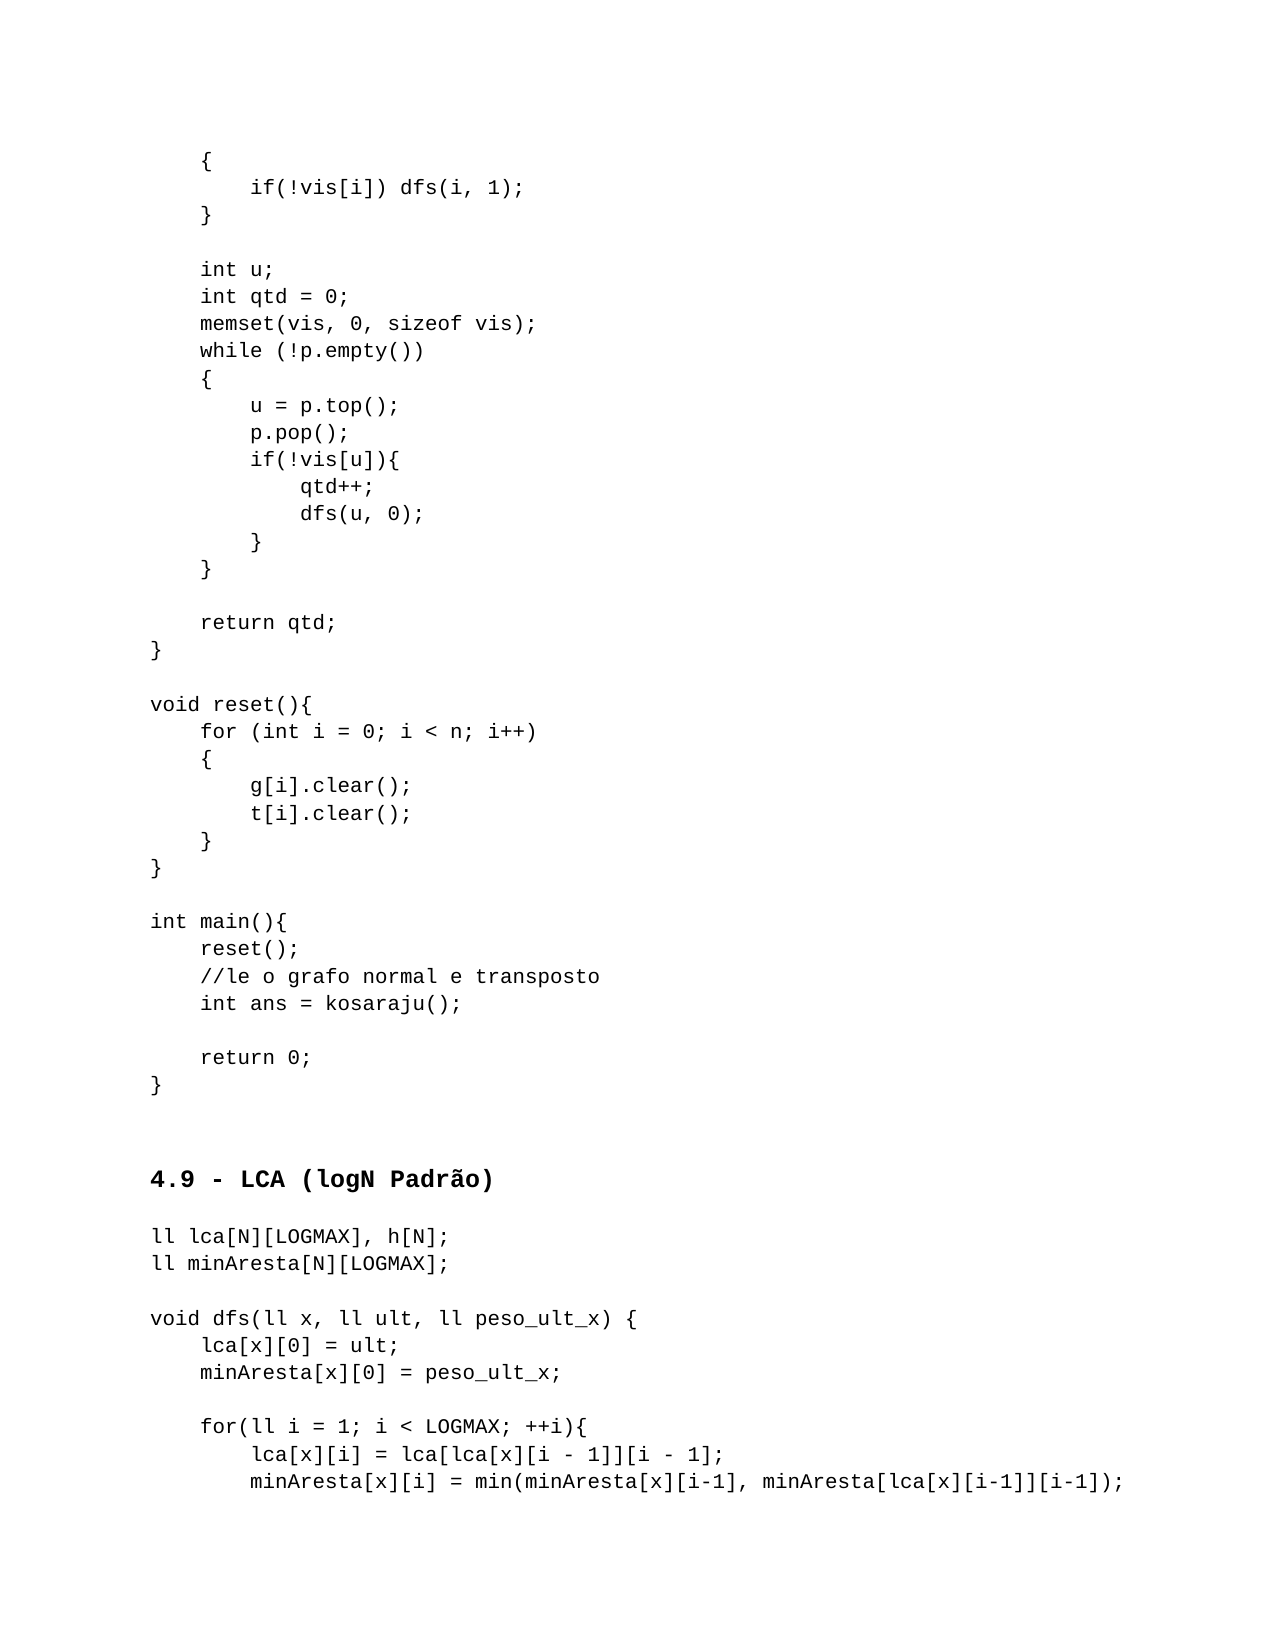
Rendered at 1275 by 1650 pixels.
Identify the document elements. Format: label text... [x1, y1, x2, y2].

text } [150, 830, 1125, 853]
text //le o grafo normal e transposto [150, 966, 1125, 989]
text int main(){ [150, 911, 1125, 935]
text while (!p.empty()) [150, 340, 1125, 364]
text int qtd = 0; [150, 286, 1125, 309]
text for(ll i = 1; i < LOGMAX; ++i){ [150, 1417, 1125, 1440]
text if(!vis[u]){ [150, 449, 1125, 473]
text g[i].clear(); [150, 775, 1125, 799]
text memset(vis, 0, sizeof vis); [150, 313, 1125, 337]
text ll lca[N][LOGMAX], h[N]; [150, 1226, 1125, 1250]
text void reset(){ [150, 694, 1125, 717]
text int u; [150, 259, 1125, 282]
text minAresta[x][0] = peso_ult_x; [150, 1362, 1125, 1386]
text } [150, 204, 1125, 228]
text 4.9 - LCA (logN Padrão) [150, 1167, 1125, 1195]
text lca[x][i] = lca[lca[x][i - 1]][i - 1]; [150, 1444, 1125, 1467]
text return qtd; [150, 612, 1125, 636]
text { [150, 748, 1125, 772]
text return 0; [150, 1047, 1125, 1071]
text } [150, 531, 1125, 554]
text void dfs(ll x, ll ult, ll peso_ult_x) { [150, 1308, 1125, 1331]
text u = p.top(); [150, 395, 1125, 418]
text ll minAresta[N][LOGMAX]; [150, 1253, 1125, 1277]
text } [150, 558, 1125, 581]
text reset(); [150, 938, 1125, 962]
text { [150, 150, 1125, 174]
text { [150, 367, 1125, 391]
text } [150, 1074, 1125, 1098]
text for (int i = 0; i < n; i++) [150, 721, 1125, 744]
text if(!vis[i]) dfs(i, 1); [150, 177, 1125, 201]
text minAresta[x][i] = min(minAresta[x][i-1], minAresta[lca[x][i-1]][i-1]); [150, 1471, 1125, 1494]
text } [150, 639, 1125, 663]
text t[i].clear(); [150, 802, 1125, 826]
text qtd++; [150, 476, 1125, 500]
text } [150, 857, 1125, 881]
text dfs(u, 0); [150, 503, 1125, 527]
text int ans = kosaraju(); [150, 993, 1125, 1016]
text lca[x][0] = ult; [150, 1335, 1125, 1359]
text p.pop(); [150, 422, 1125, 446]
